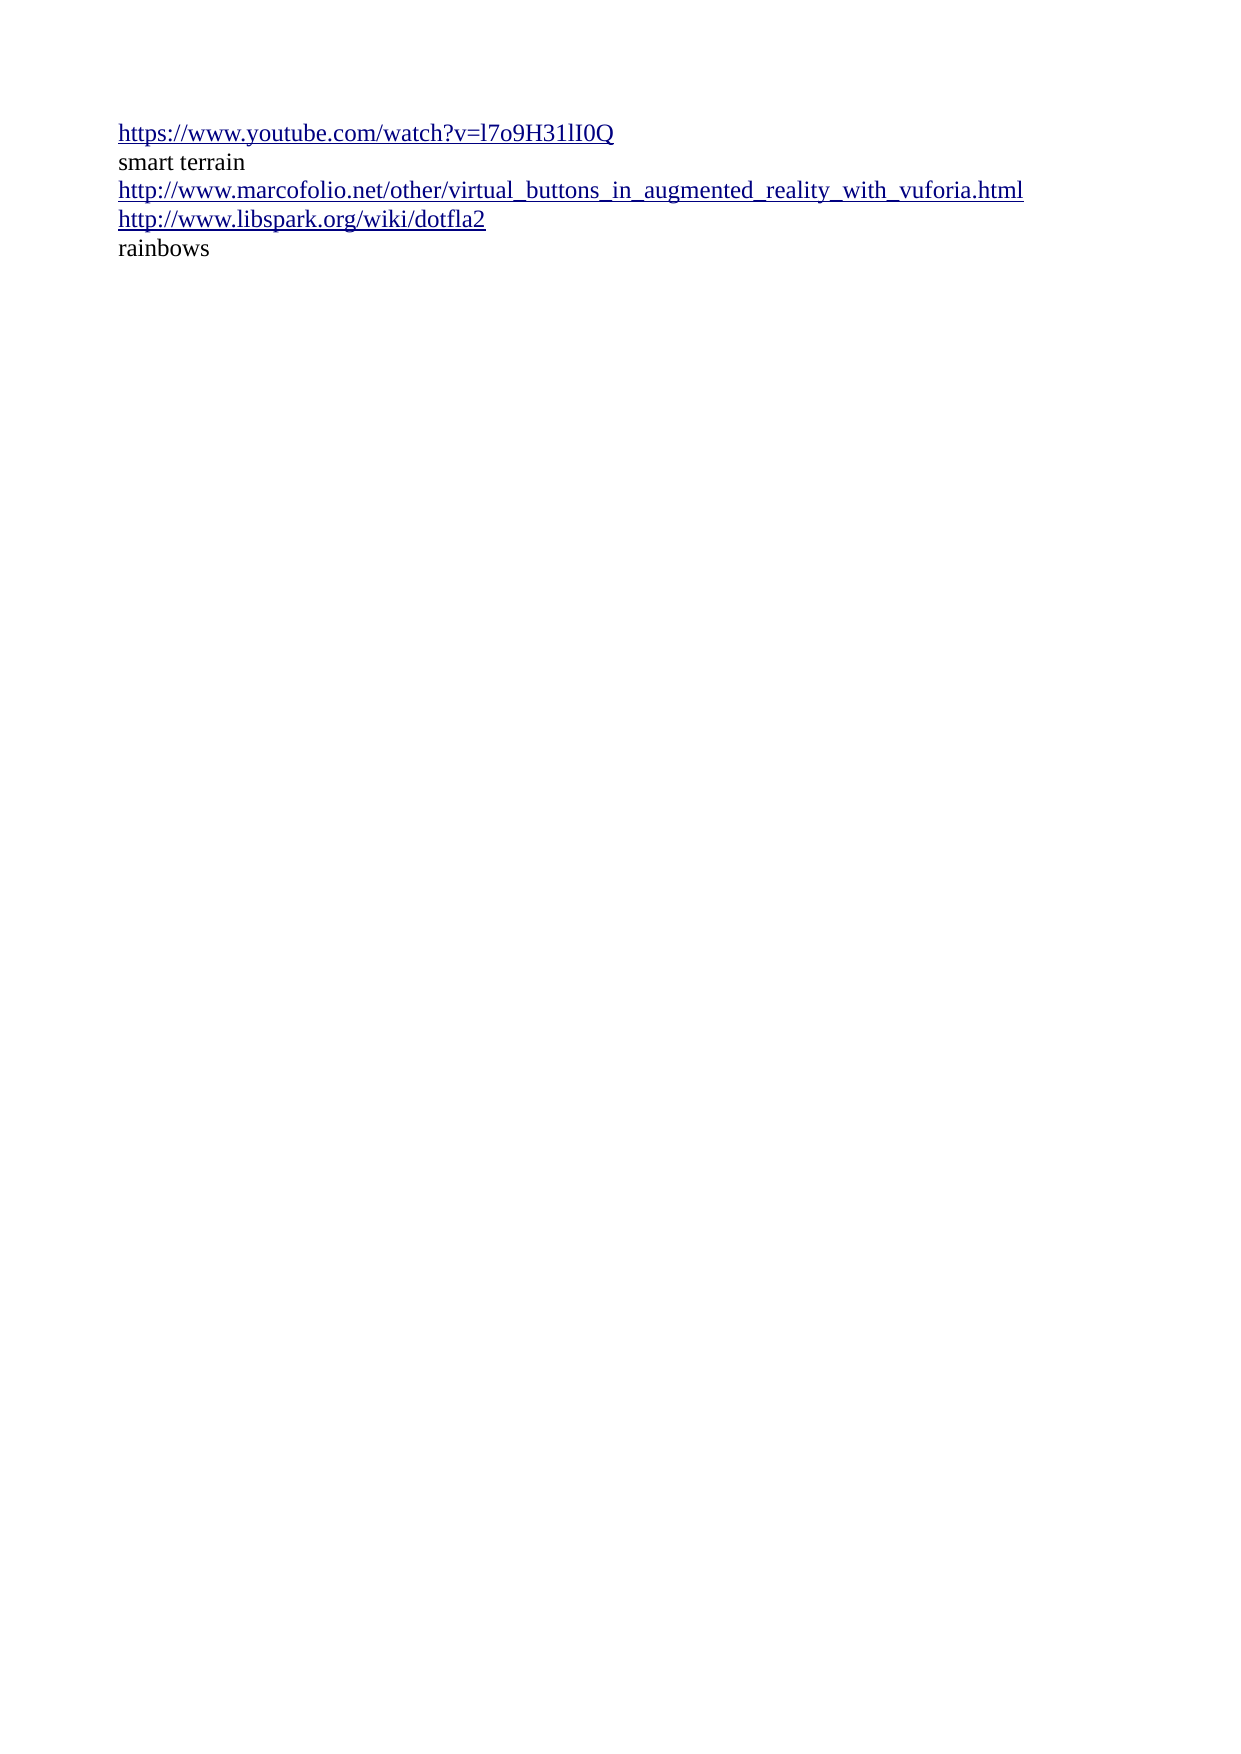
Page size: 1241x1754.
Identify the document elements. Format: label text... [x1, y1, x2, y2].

text smart terrain [118, 147, 1122, 176]
text http://www.marcofolio.net/other/virtual_buttons_in_augmented_reality_with_vuforia.html [118, 176, 1122, 204]
text http://www.libspark.org/wiki/dotfla2 [118, 204, 1122, 233]
text rainbows [118, 233, 1122, 262]
text https://www.youtube.com/watch?v=l7o9H31lI0Q [118, 118, 1122, 147]
